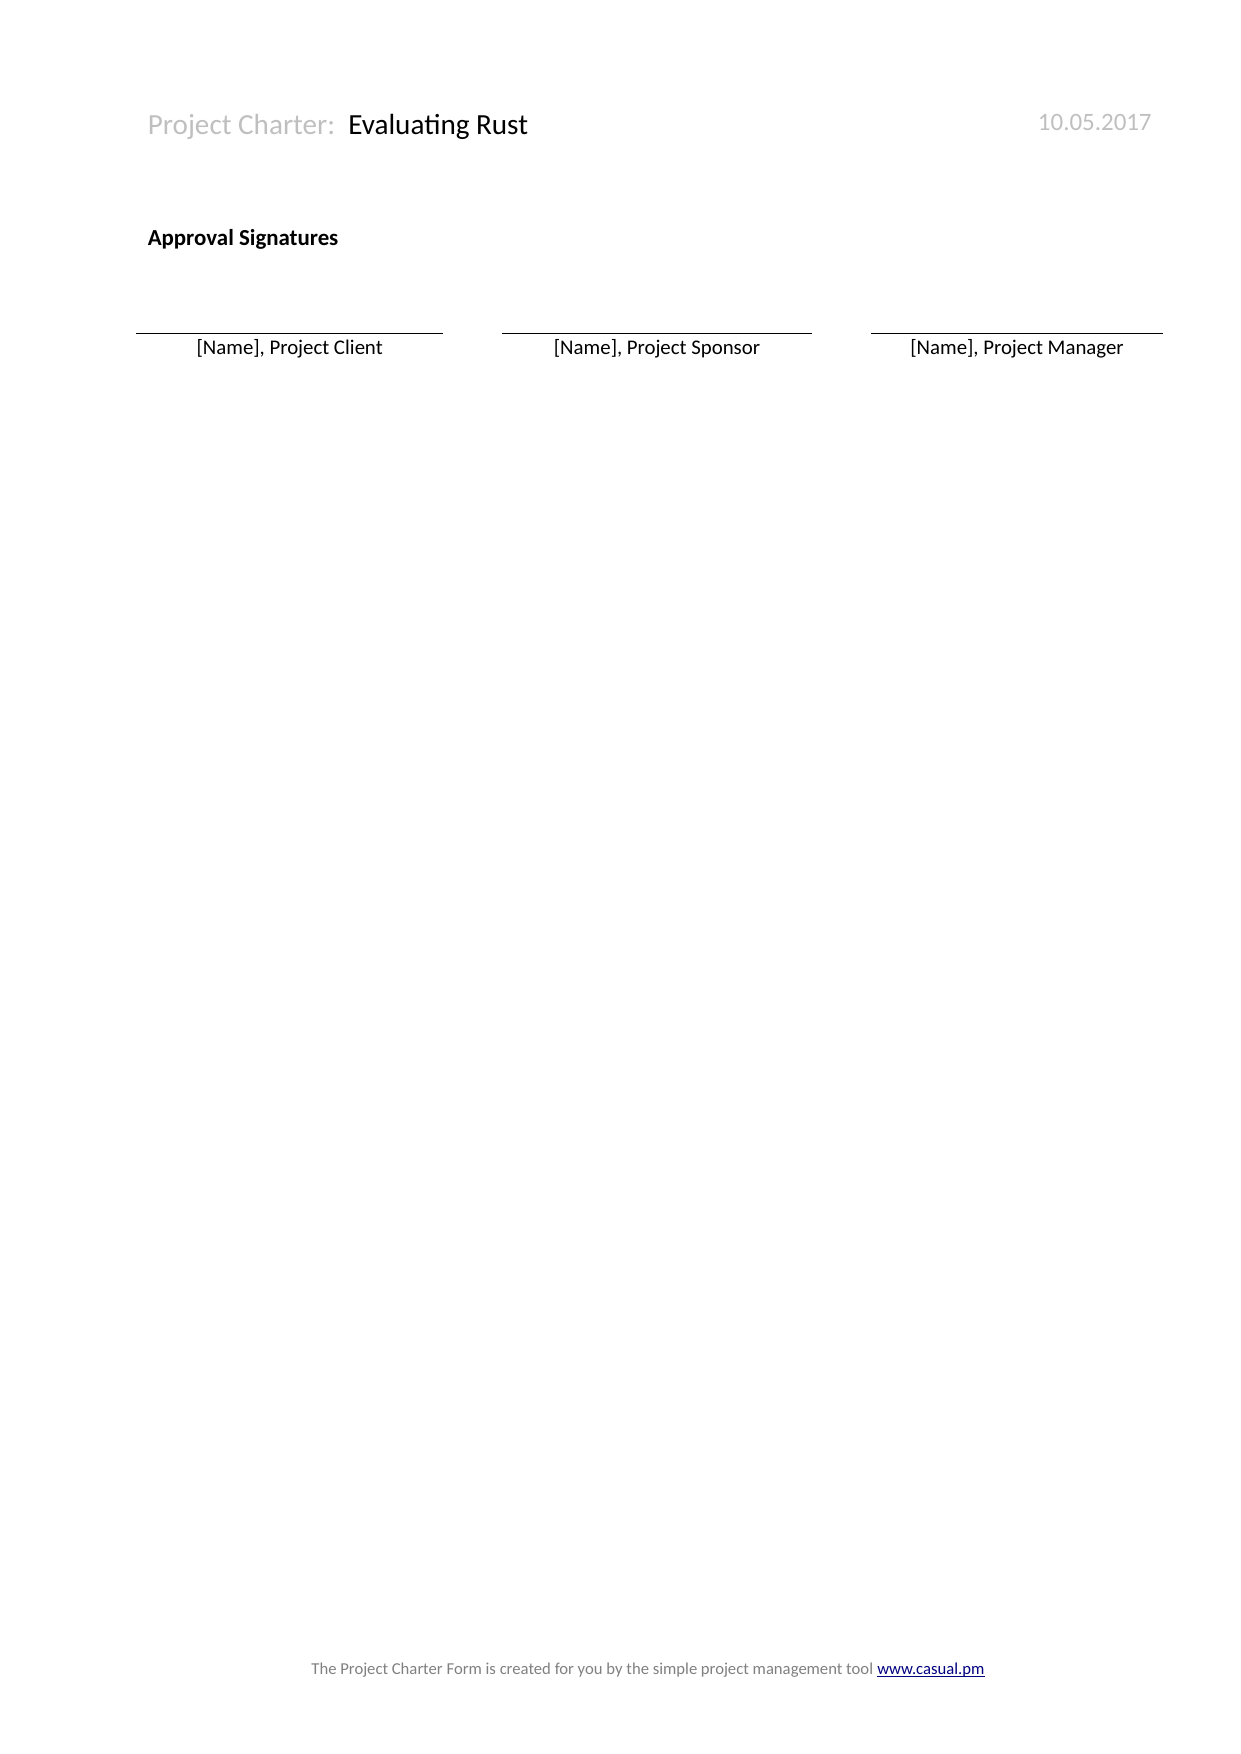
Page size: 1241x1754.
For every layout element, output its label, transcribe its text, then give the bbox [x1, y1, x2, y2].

table_header [443, 308, 502, 333]
table_cell [Name], Project Sponsor [502, 334, 812, 360]
table_header [136, 308, 443, 333]
text Approval Signatures [148, 223, 1152, 283]
table_cell [Name], Project Client [136, 334, 443, 360]
table_cell [812, 333, 871, 360]
table_header [871, 308, 1163, 333]
table_header [812, 308, 871, 333]
table_cell [Name], Project Manager [871, 334, 1163, 360]
table_header [502, 308, 812, 333]
table_cell [443, 333, 502, 360]
